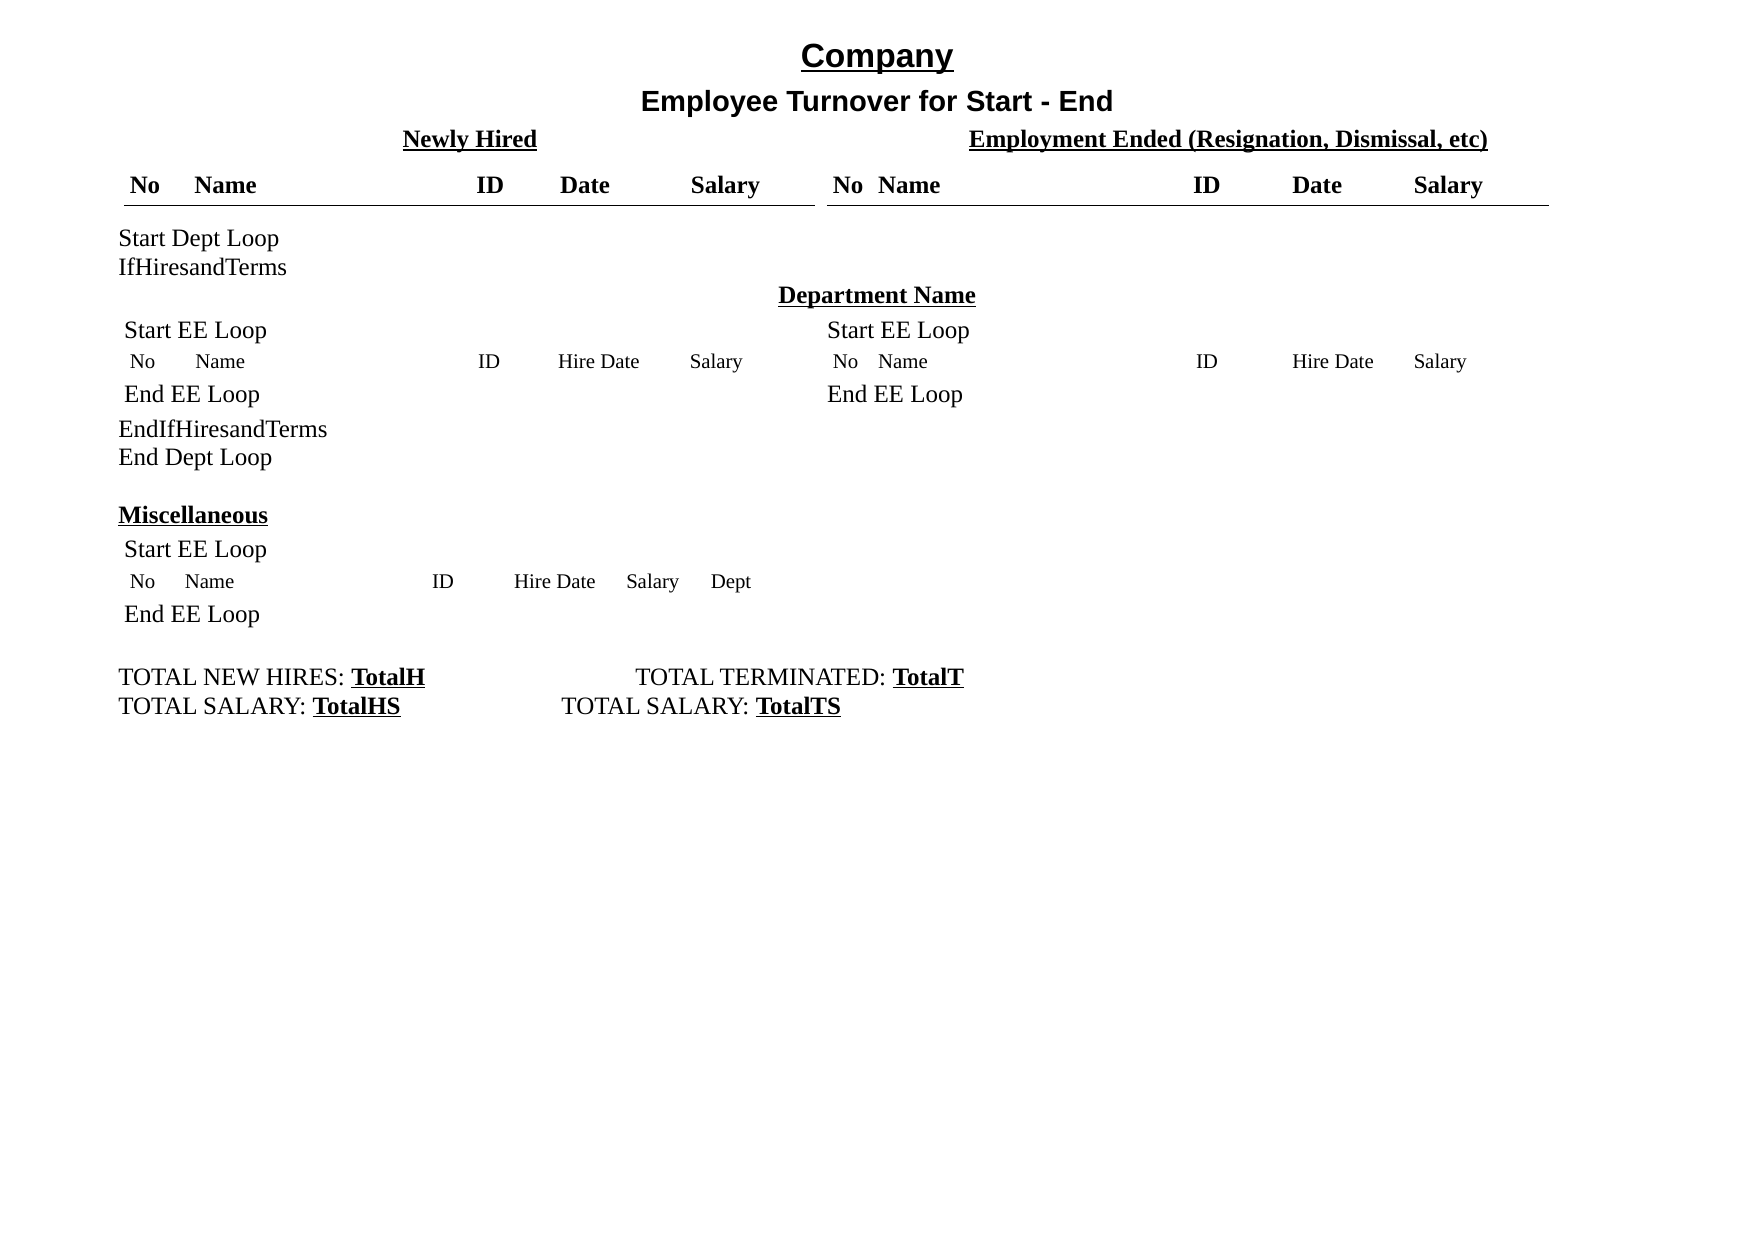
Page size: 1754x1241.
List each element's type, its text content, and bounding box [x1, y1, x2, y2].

table_header [827, 563, 872, 599]
table_header No [124, 563, 179, 599]
text EndIfHiresandTerms [118, 414, 1636, 442]
table_header ID [425, 344, 552, 379]
table_header Salary [620, 563, 705, 599]
table_header Start EE Loop End EE Loop [118, 309, 821, 414]
table_header [872, 563, 1127, 599]
table_header [1127, 563, 1286, 599]
table_header No [827, 344, 872, 379]
table_header Salary [1408, 344, 1548, 379]
table_header Name [190, 344, 425, 379]
table_header Hire Date [508, 563, 620, 599]
table_header Salary [684, 344, 815, 379]
table_header Start EE Loop End EE Loop [118, 529, 821, 633]
table_header [821, 529, 1636, 633]
table_header ID [377, 563, 508, 599]
table_header Name [872, 344, 1127, 379]
table_header [1286, 563, 1408, 599]
text Miscellaneous [118, 500, 1636, 529]
text End Dept Loop [118, 442, 1636, 471]
table_header Start EE Loop End EE Loop [821, 309, 1636, 414]
table_header Dept [705, 563, 815, 599]
table_header Name [179, 563, 377, 599]
text TOTAL NEW HIRES: TotalH TOTAL TERMINATED: TotalT [118, 662, 1636, 691]
text Start Dept Loop [118, 223, 1636, 252]
text IfHiresandTerms [118, 252, 1636, 281]
table_header [1408, 563, 1548, 599]
text TOTAL SALARY: TotalHS TOTAL SALARY: TotalTS [118, 691, 1636, 719]
text Department Name [118, 281, 1636, 309]
table_header ID [1127, 344, 1286, 379]
table_header Hire Date [1286, 344, 1408, 379]
table_header Hire Date [552, 344, 684, 379]
table_header No [124, 344, 189, 379]
